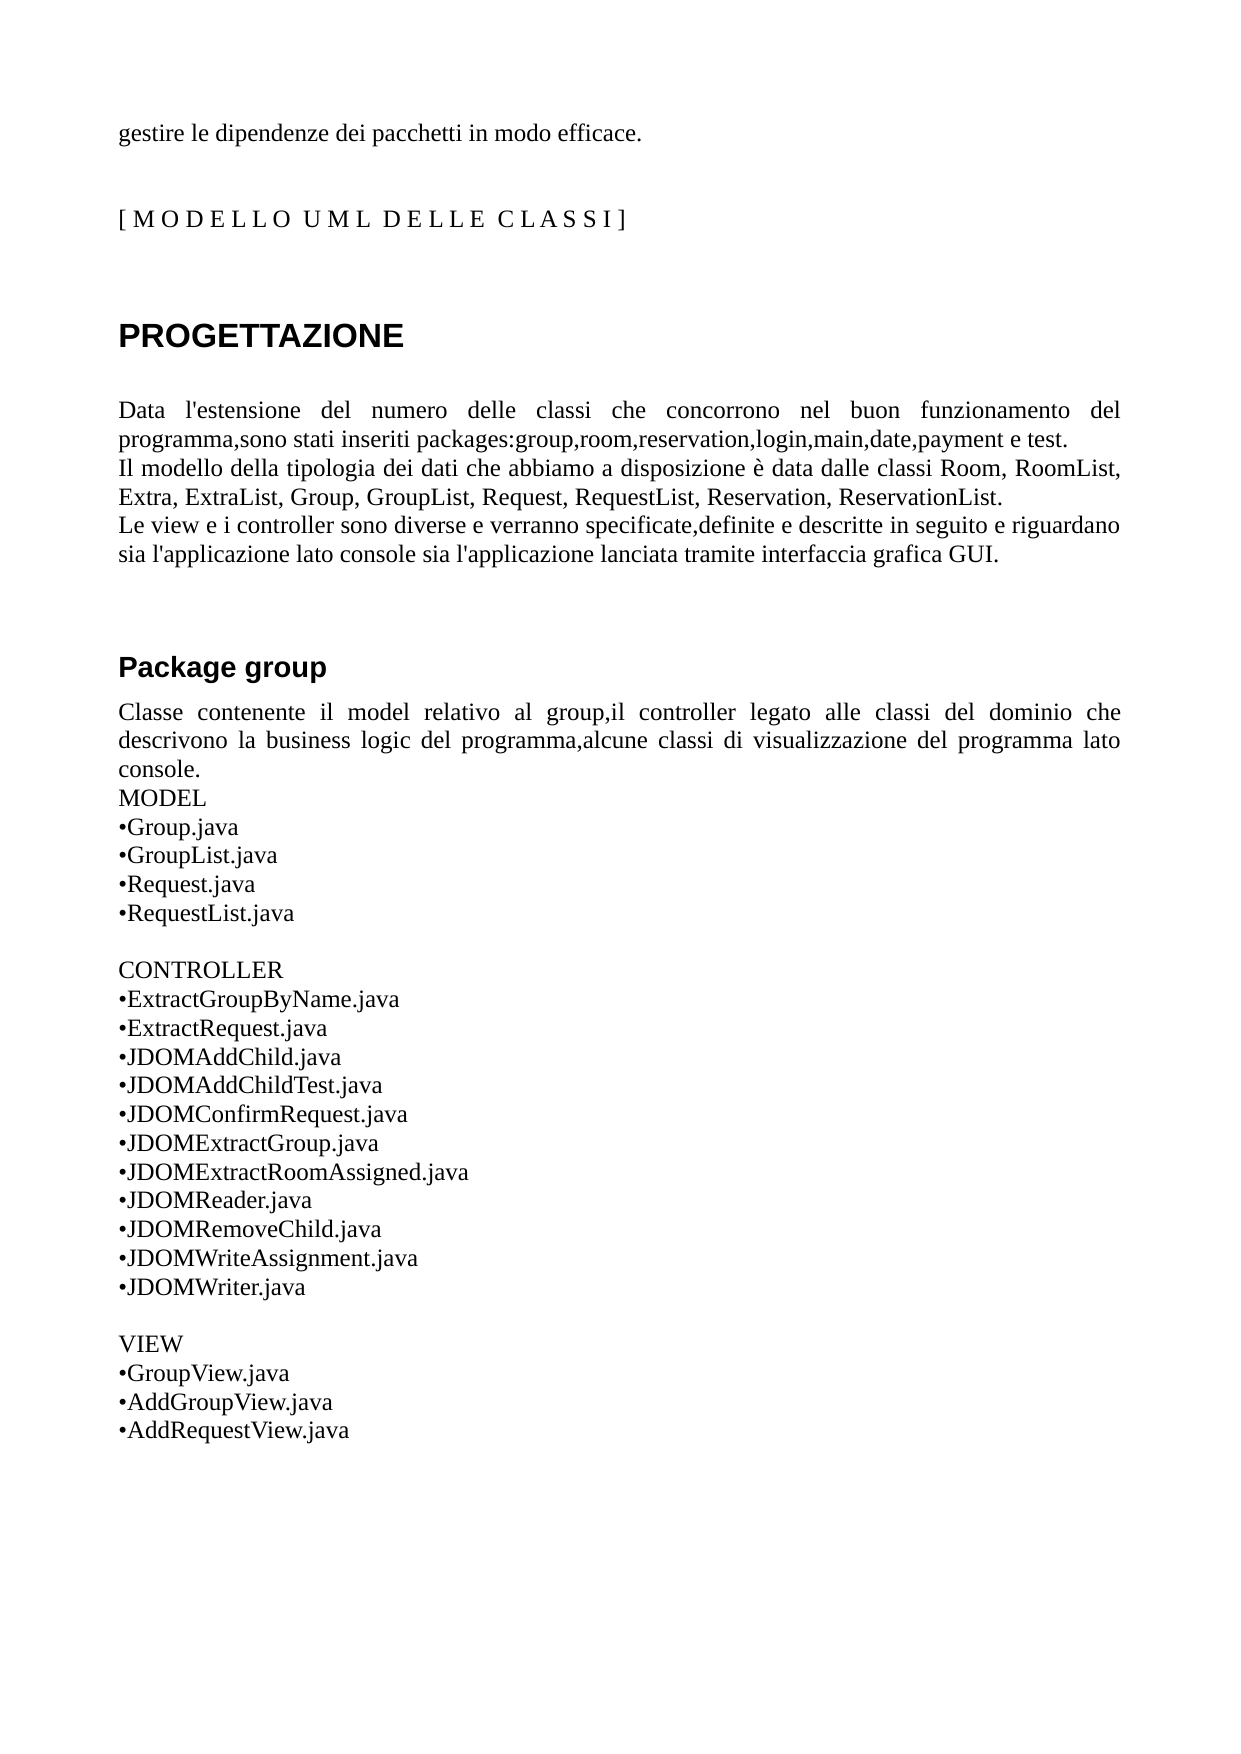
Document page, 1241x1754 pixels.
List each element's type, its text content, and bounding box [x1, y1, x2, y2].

text Le view e i controller sono diverse e verranno specificate,definite e descritte in seguito e riguardano sia l'applicazione lato console sia l'applicazione lanciata tramite interfaccia grafica GUI. [118, 511, 1122, 568]
text •JDOMWriteAssignment.java [118, 1243, 1122, 1272]
text •GroupList.java [118, 840, 1122, 869]
text •RequestList.java [118, 898, 1122, 927]
text •JDOMReader.java [118, 1185, 1122, 1214]
subtitle PROGETTAZIONE [118, 316, 1122, 354]
text gestire le dipendenze dei pacchetti in modo efficace. [118, 118, 1122, 147]
text [ M O D E L L O U M L D E L L E C L A S S I ] [118, 204, 1122, 233]
text •JDOMRemoveChild.java [118, 1214, 1122, 1243]
text •ExtractGroupByName.java [118, 984, 1122, 1013]
text •JDOMExtractRoomAssigned.java [118, 1157, 1122, 1185]
text •JDOMAddChild.java [118, 1042, 1122, 1070]
text Il modello della tipologia dei dati che abbiamo a disposizione è data dalle classi Room, RoomList, Extra, ExtraList, Group, GroupList, Request, RequestList, Reservation, ReservationList. [118, 453, 1122, 511]
text Data l'estensione del numero delle classi che concorrono nel buon funzionamento del programma,sono stati inseriti packages:group,room,reservation,login,main,date,payment e test. [118, 396, 1122, 453]
text •AddRequestView.java [118, 1415, 1122, 1444]
text CONTROLLER [118, 955, 1122, 984]
text •GroupView.java [118, 1358, 1122, 1387]
text •Request.java [118, 869, 1122, 898]
text •ExtractRequest.java [118, 1013, 1122, 1042]
text •Group.java [118, 812, 1122, 840]
text •JDOMAddChildTest.java [118, 1070, 1122, 1099]
text •AddGroupView.java [118, 1387, 1122, 1415]
subtitle Package group [118, 651, 1122, 684]
text •JDOMWriter.java [118, 1272, 1122, 1300]
text •JDOMExtractGroup.java [118, 1128, 1122, 1157]
text MODEL [118, 783, 1122, 812]
text Classe contenente il model relativo al group,il controller legato alle classi del dominio che descrivono la business logic del programma,alcune classi di visualizzazione del programma lato console. [118, 697, 1122, 783]
text VIEW [118, 1329, 1122, 1358]
text •JDOMConfirmRequest.java [118, 1099, 1122, 1128]
